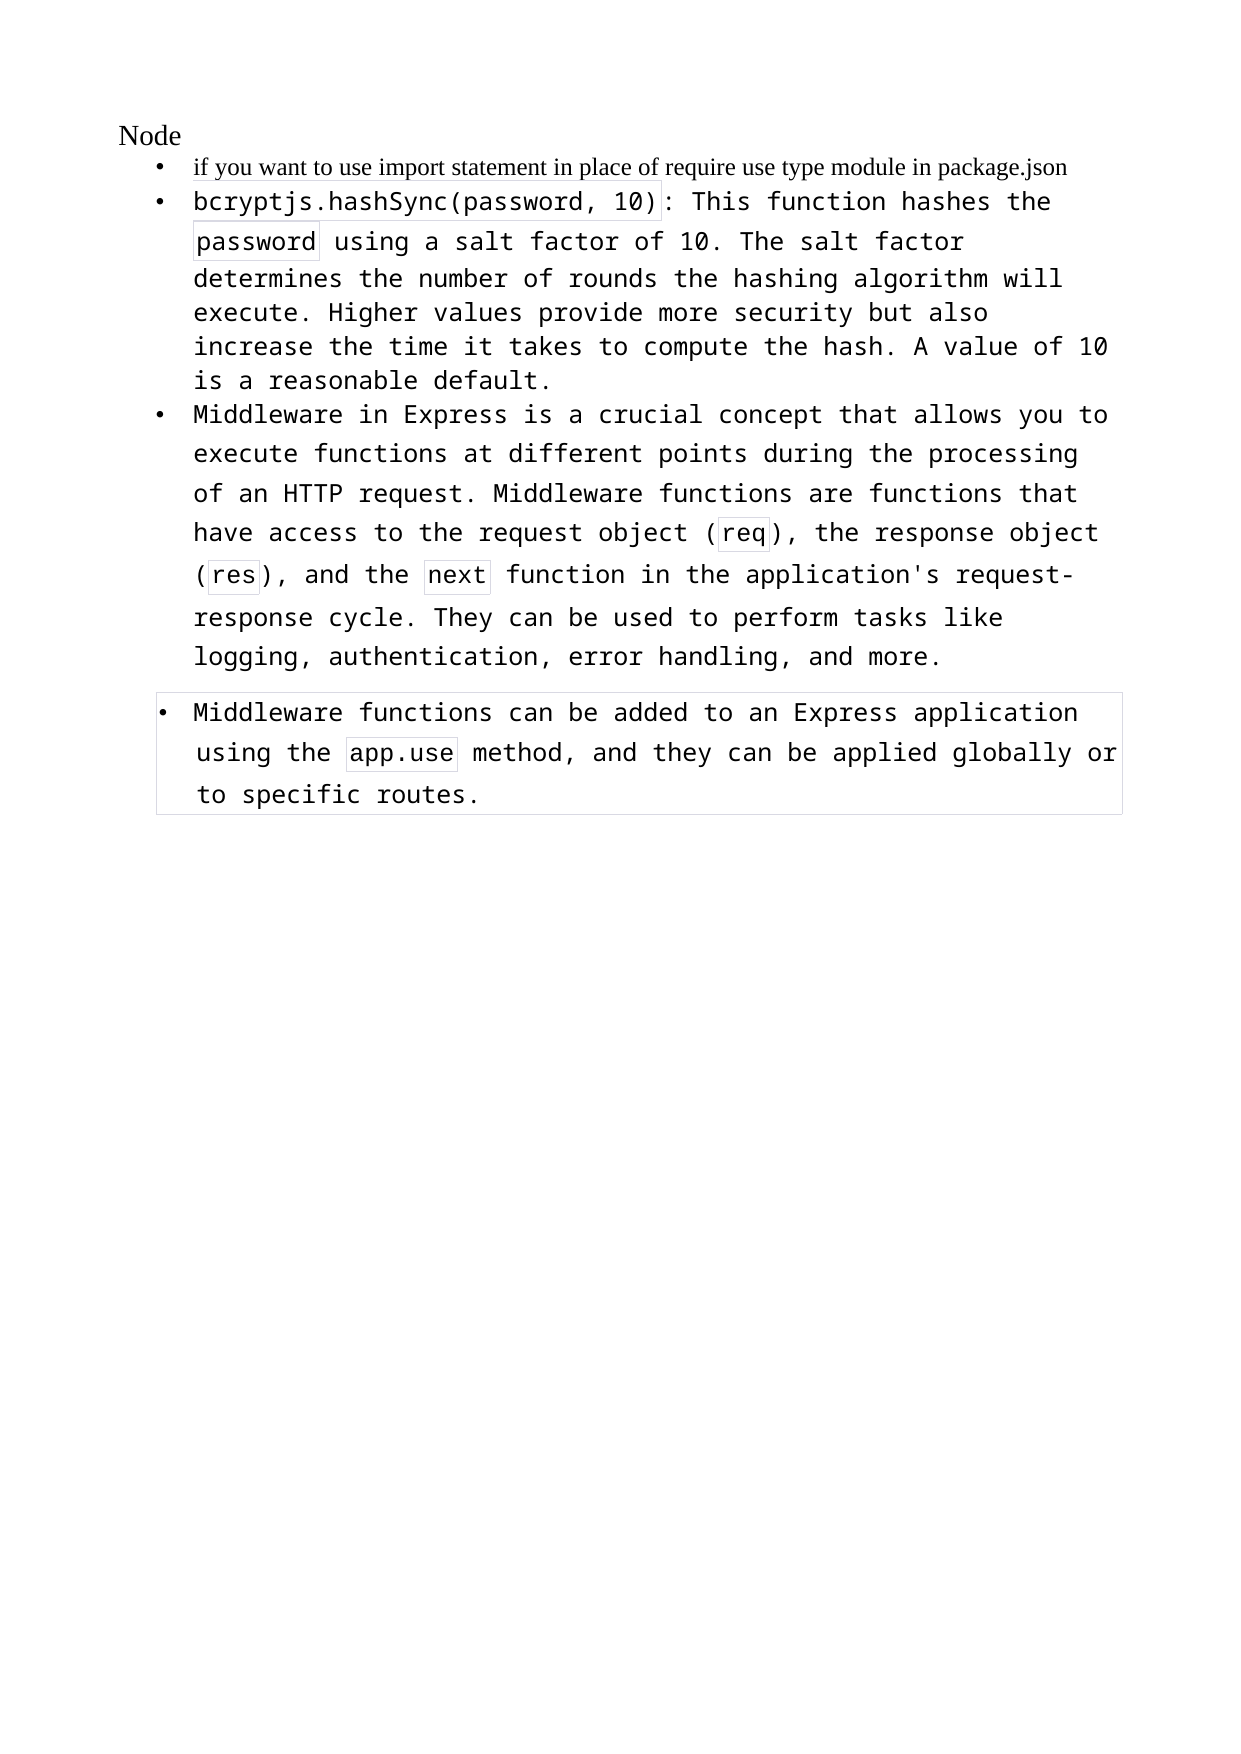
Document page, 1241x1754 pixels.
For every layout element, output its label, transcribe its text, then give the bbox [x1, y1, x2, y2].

list if you want to use import statement in place of require use type module in package.json [156, 152, 1122, 180]
list bcryptjs.hashSync(password, 10): This function hashes the password using a salt factor of 10. The salt factor determines the number of rounds the hashing algorithm will execute. Higher values provide more security but also increase the time it takes to compute the hash. A value of 10 is a reasonable default. [156, 180, 1122, 397]
list Middleware functions can be added to an Express application using the app.use method, and they can be applied globally or to specific routes. [157, 693, 1122, 814]
text Node [118, 118, 1122, 152]
list Middleware in Express is a crucial concept that allows you to execute functions at different points during the processing of an HTTP request. Middleware functions are functions that have access to the request object (req), the response object (res), and the next function in the application's request-response cycle. They can be used to perform tasks like logging, authentication, error handling, and more. [156, 397, 1122, 672]
